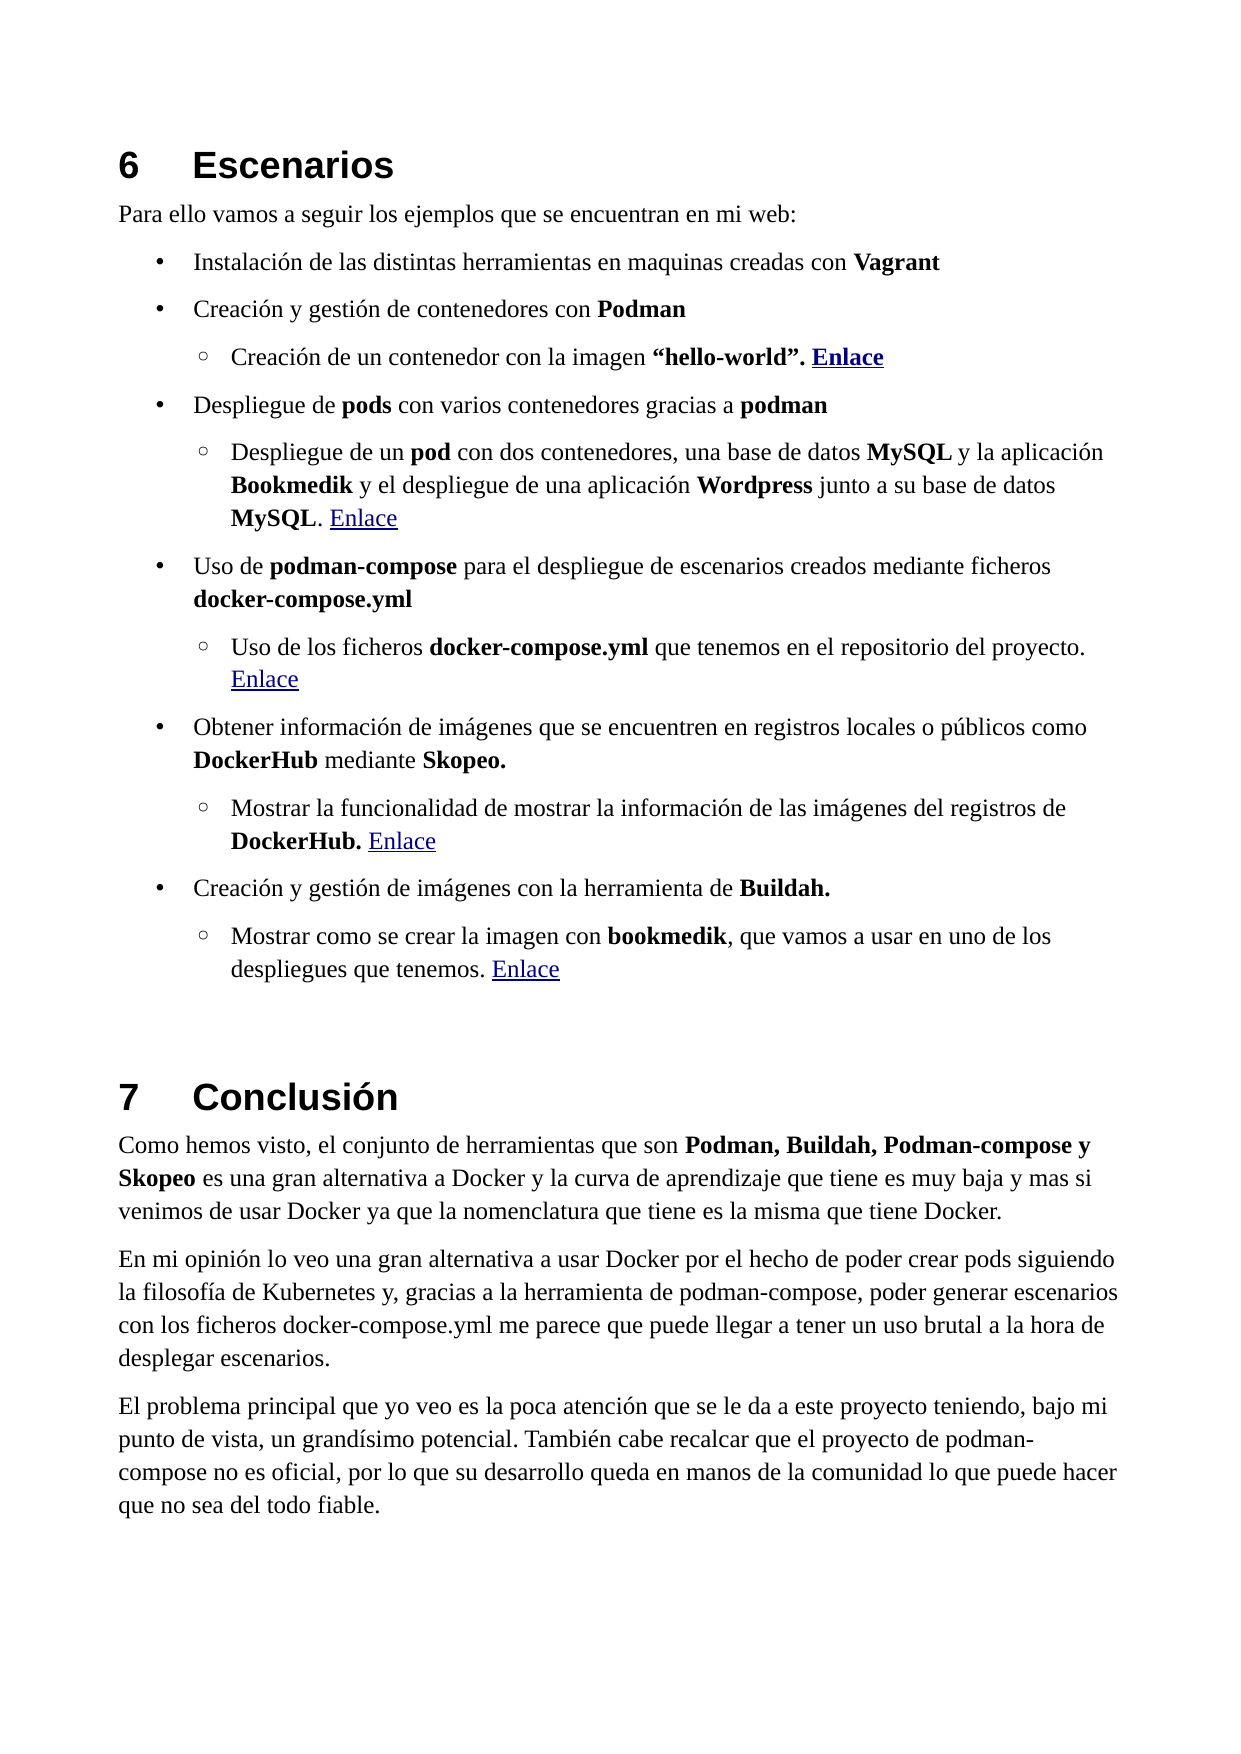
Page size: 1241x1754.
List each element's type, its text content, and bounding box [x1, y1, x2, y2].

list Mostrar la funcionalidad de mostrar la información de las imágenes del registros de DockerHub. Enlace [193, 793, 1122, 854]
list Uso de los ficheros docker-compose.yml que tenemos en el repositorio del proyecto. Enlace [193, 632, 1122, 693]
subtitle Conclusión [118, 1074, 1122, 1118]
text Como hemos visto, el conjunto de herramientas que son Podman, Buildah, Podman-compose y Skopeo es una gran alternativa a Docker y la curva de aprendizaje que tiene es muy baja y mas si venimos de usar Docker ya que la nomenclatura que tiene es la misma que tiene Docker. [118, 1130, 1122, 1225]
list Creación y gestión de imágenes con la herramienta de Buildah. [156, 873, 1122, 902]
list Despliegue de pods con varios contenedores gracias a podman [156, 390, 1122, 418]
list Mostrar como se crear la imagen con bookmedik, que vamos a usar en uno de los despliegues que tenemos. Enlace [193, 921, 1122, 983]
list Creación y gestión de contenedores con Podman [156, 294, 1122, 323]
text En mi opinión lo veo una gran alternativa a usar Docker por el hecho de poder crear pods siguiendo la filosofía de Kubernetes y, gracias a la herramienta de podman-compose, poder generar escenarios con los ficheros docker-compose.yml me parece que puede llegar a tener un uso brutal a la hora de desplegar escenarios. [118, 1244, 1122, 1372]
list Despliegue de un pod con dos contenedores, una base de datos MySQL y la aplicación Bookmedik y el despliegue de una aplicación Wordpress junto a su base de datos MySQL. Enlace [193, 437, 1122, 532]
list Instalación de las distintas herramientas en maquinas creadas con Vagrant [156, 247, 1122, 276]
list Uso de podman-compose para el despliegue de escenarios creados mediante ficheros docker-compose.yml [156, 551, 1122, 613]
text Para ello vamos a seguir los ejemplos que se encuentran en mi web: [118, 199, 1122, 228]
text El problema principal que yo veo es la poca atención que se le da a este proyecto teniendo, bajo mi punto de vista, un grandísimo potencial. También cabe recalcar que el proyecto de podman-compose no es oficial, por lo que su desarrollo queda en manos de la comunidad lo que puede hacer que no sea del todo fiable. [118, 1391, 1122, 1518]
list Creación de un contenedor con la imagen “hello-world”. Enlace [193, 342, 1122, 371]
list Obtener información de imágenes que se encuentren en registros locales o públicos como DockerHub mediante Skopeo. [156, 712, 1122, 774]
subtitle Escenarios [118, 143, 1122, 187]
